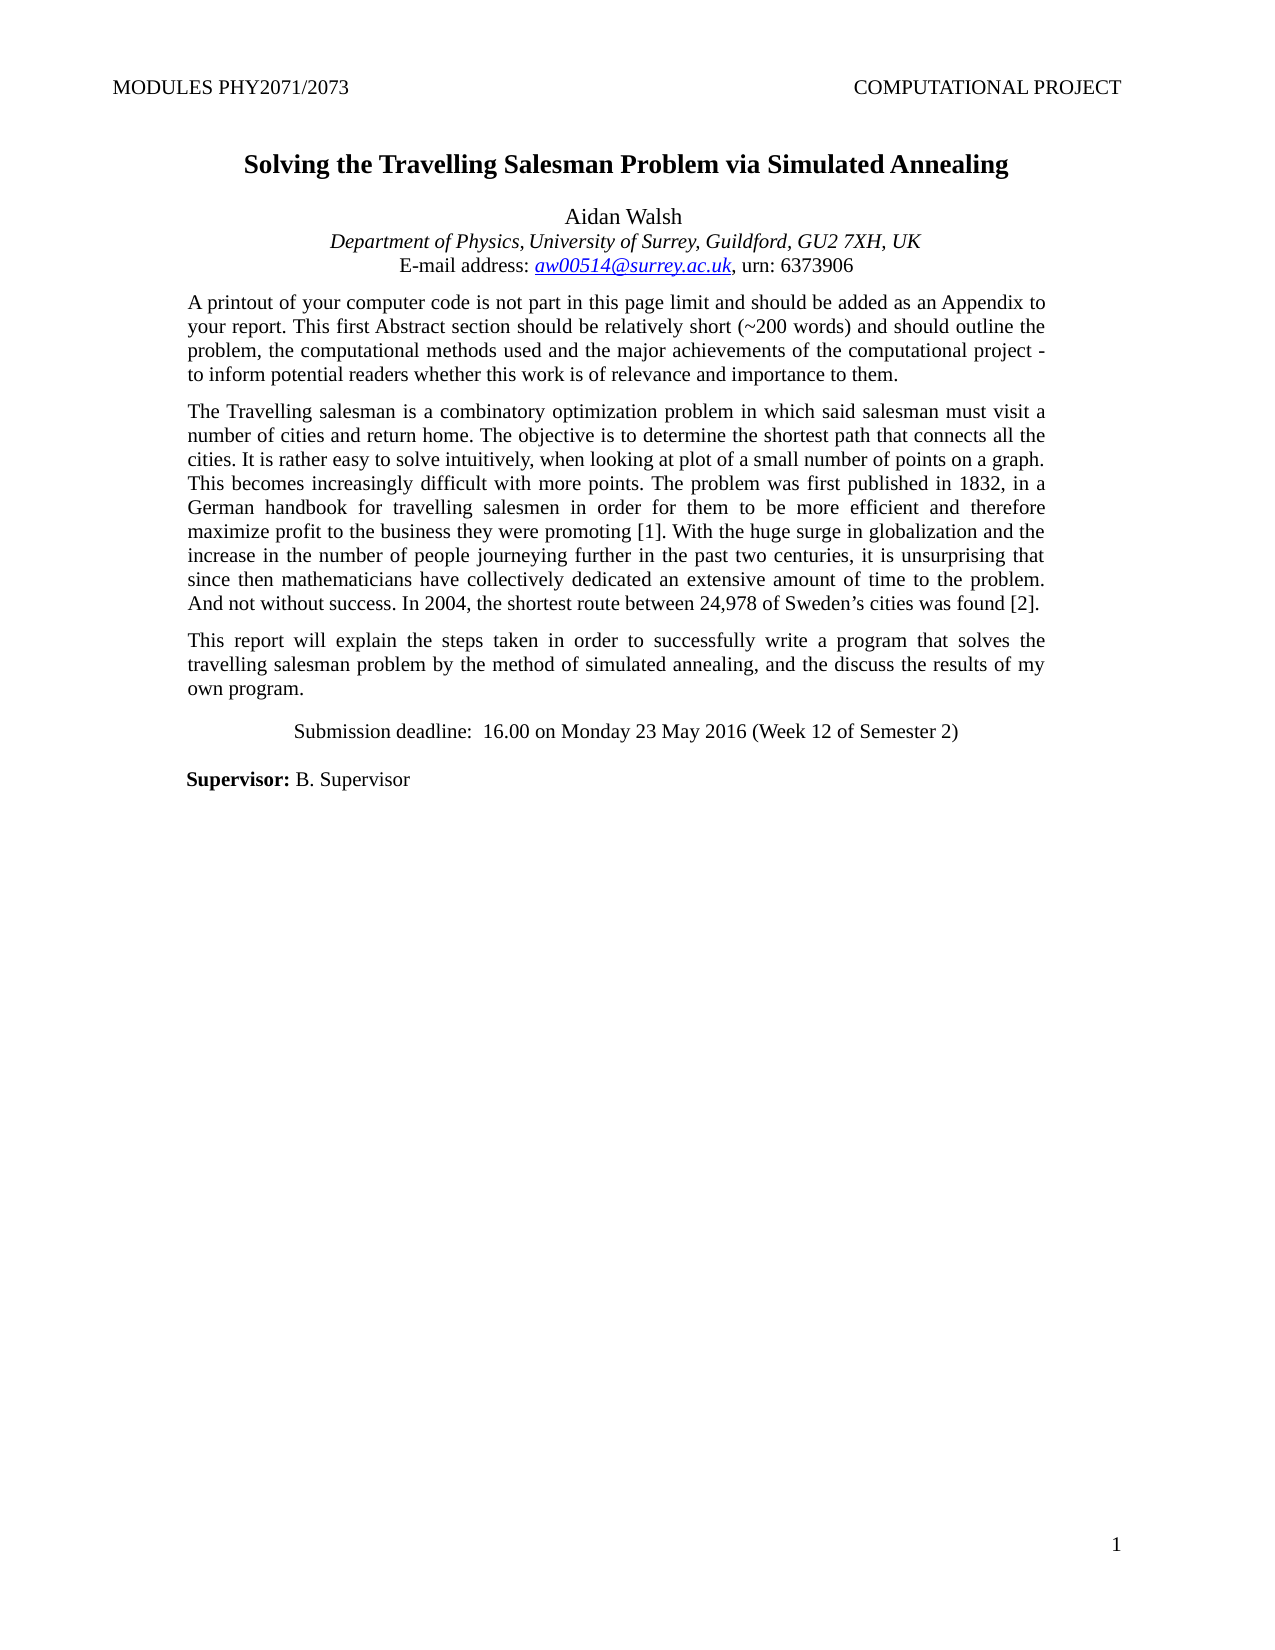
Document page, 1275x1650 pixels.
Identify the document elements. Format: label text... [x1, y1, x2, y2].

text Aidan Walsh [112, 203, 1121, 229]
text Department of Physics, University of Surrey, Guildford, GU2 7XH, UK [112, 229, 1121, 253]
text The Travelling salesman is a combinatory optimization problem in which said salesman must visit a number of cities and return home. The objective is to determine the shortest path that connects all the cities. It is rather easy to solve intuitively, when looking at plot of a small number of points on a graph. This becomes increasingly difficult with more points. The problem was first published in 1832, in a German handbook for travelling salesmen in order for them to be more efficient and therefore maximize profit to the business they were promoting [1]. With the huge surge in globalization and the increase in the number of people journeying further in the past two centuries, it is unsurprising that since then mathematicians have collectively dedicated an extensive amount of time to the problem. And not without success. In 2004, the shortest route between 24,978 of Sweden’s cities was found [2]. [187, 399, 1046, 615]
text This report will explain the steps taken in order to successfully write a program that solves the travelling salesman problem by the method of simulated annealing, and the discuss the results of my own program. [187, 628, 1046, 700]
text Supervisor: B. Supervisor [112, 767, 1121, 791]
text A printout of your computer code is not part in this page limit and should be added as an Appendix to your report. This first Abstract section should be relatively short (~200 words) and should outline the problem, the computational methods used and the major achievements of the computational project - to inform potential readers whether this work is of relevance and importance to them. [187, 290, 1046, 386]
text E-mail address: aw00514@surrey.ac.uk, urn: 6373906 [112, 253, 1121, 277]
title Solving the Travelling Salesman Problem via Simulated Annealing [112, 148, 1121, 179]
text Submission deadline: 16.00 on Monday 23 May 2016 (Week 12 of Semester 2) [112, 719, 1121, 743]
